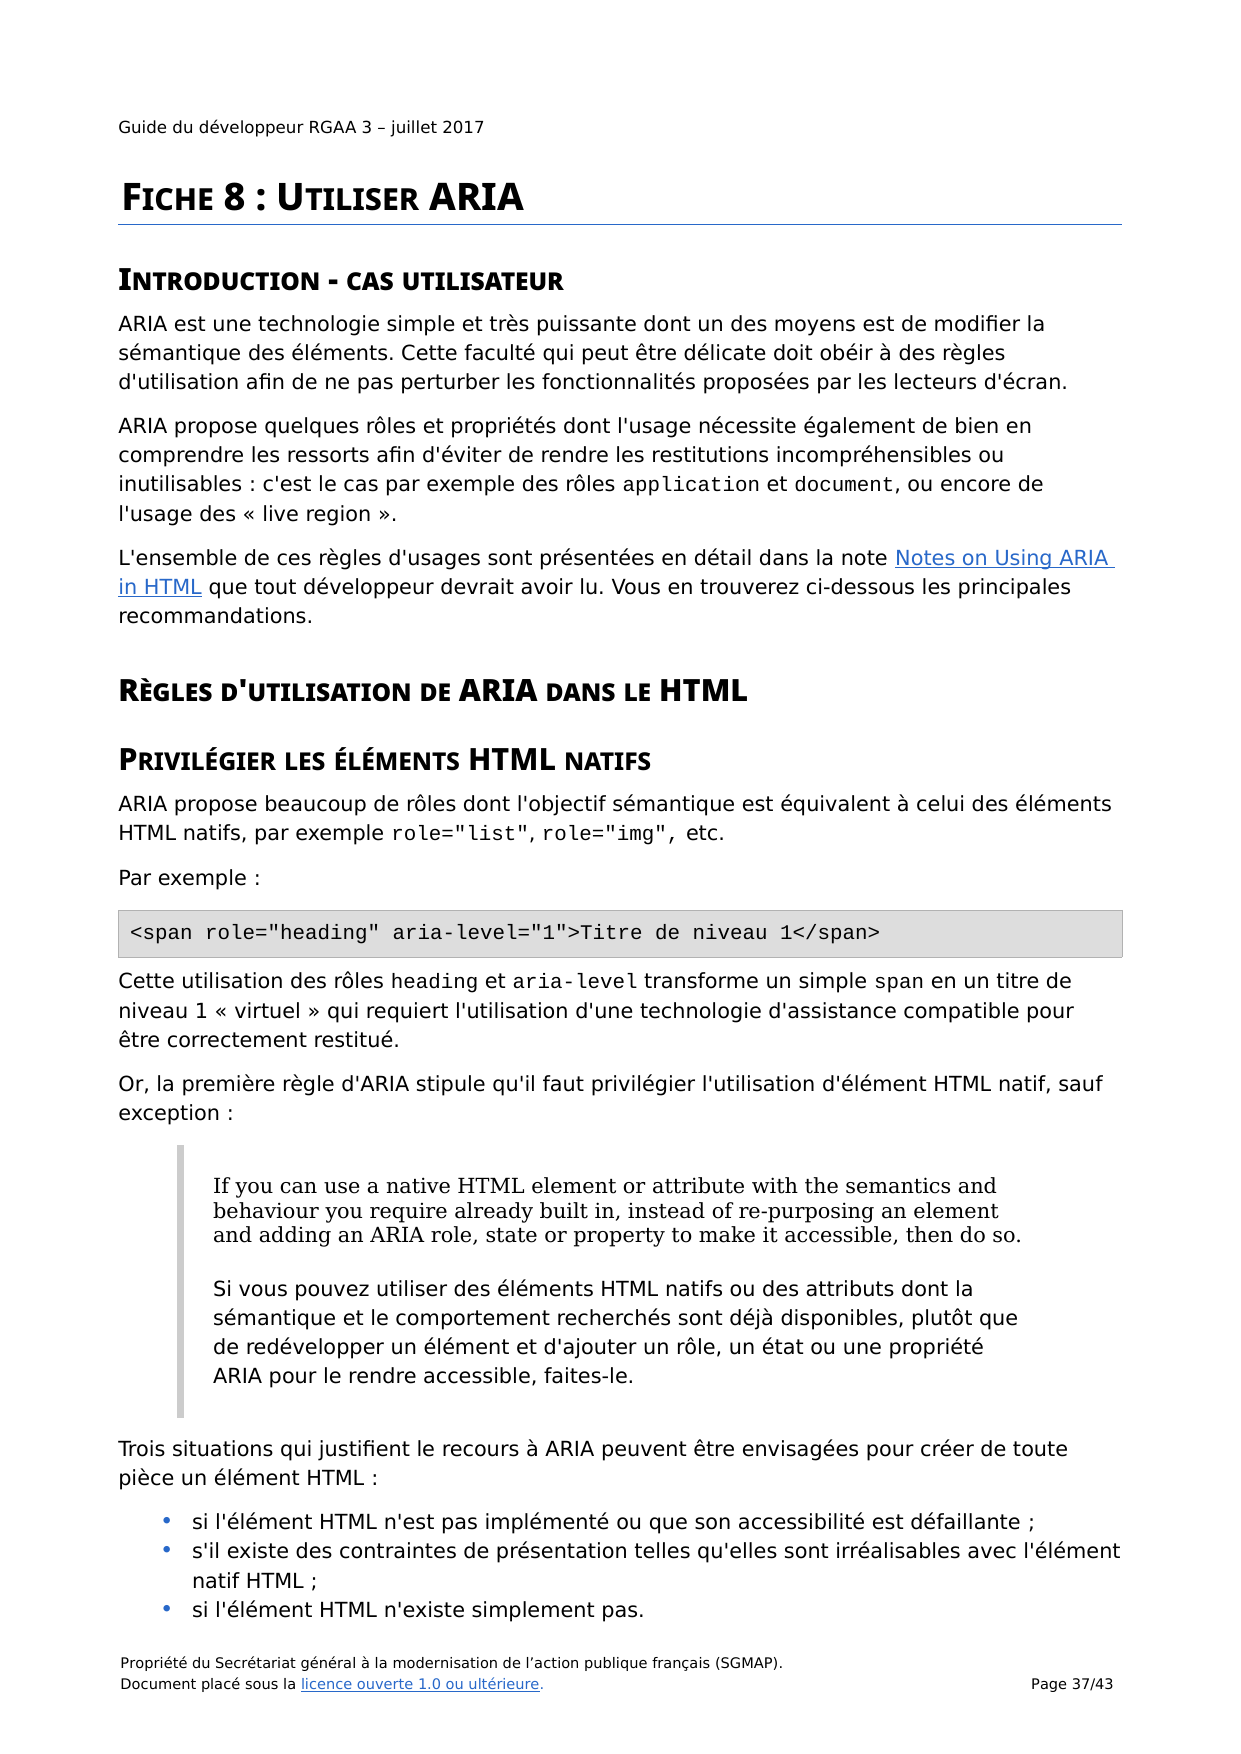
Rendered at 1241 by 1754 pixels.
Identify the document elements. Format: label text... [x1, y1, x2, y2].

list si l'élément HTML n'est pas implémenté ou que son accessibilité est défaillante ; [162, 1510, 1122, 1534]
text L'ensemble de ces règles d'usages sont présentées en détail dans la note Notes on Using ARIA in HTML que tout développeur devrait avoir lu. Vous en trouverez ci-dessous les principales recommandations. [118, 546, 1122, 628]
text ARIA propose quelques rôles et propriétés dont l'usage nécessite également de bien en comprendre les ressorts afin d'éviter de rendre les restitutions incompréhensibles ou inutilisables : c'est le cas par exemple des rôles application et document, ou encore de l'usage des « live region ». [118, 414, 1122, 527]
subtitle Introduction - cas utilisateur [118, 258, 1122, 299]
text Par exemple : [118, 866, 1122, 890]
text Si vous pouvez utiliser des éléments HTML natifs ou des attributs dont la sémantique et le comportement recherchés sont déjà disponibles, plutôt que de redévelopper un élément et d'ajouter un rôle, un état ou une propriété ARIA pour le rendre accessible, faites-le. [184, 1247, 1063, 1418]
subtitle Fiche 8 : Utiliser ARIA [118, 167, 1122, 224]
text Or, la première règle d'ARIA stipule qu'il faut privilégier l'utilisation d'élément HTML natif, sauf exception : [118, 1072, 1122, 1126]
list s'il existe des contraintes de présentation telles qu'elles sont irréalisables avec l'élément natif HTML ; [162, 1539, 1122, 1593]
subtitle Privilégier les éléments HTML natifs [118, 737, 1122, 779]
subtitle Règles d'utilisation de ARIA dans le HTML [118, 669, 1122, 710]
text If you can use a native HTML element or attribute with the semantics and behaviour you require already built in, instead of re-purposing an element and adding an ARIA role, state or property to make it accessible, then do so. [184, 1145, 1063, 1247]
text Trois situations qui justifient le recours à ARIA peuvent être envisagées pour créer de toute pièce un élément HTML : [118, 1437, 1122, 1490]
text ARIA propose beaucoup de rôles dont l'objectif sémantique est équivalent à celui des éléments HTML natifs, par exemple role="list", role="img", etc. [118, 792, 1122, 846]
text <span role="heading" aria-level="1">Titre de niveau 1</span> [119, 911, 1122, 957]
text ARIA est une technologie simple et très puissante dont un des moyens est de modifier la sémantique des éléments. Cette faculté qui peut être délicate doit obéir à des règles d'utilisation afin de ne pas perturber les fonctionnalités proposées par les lecteurs d'écran. [118, 312, 1122, 394]
list si l'élément HTML n'existe simplement pas. [162, 1598, 1122, 1623]
text Cette utilisation des rôles heading et aria-level transforme un simple span en un titre de niveau 1 « virtuel » qui requiert l'utilisation d'une technologie d'assistance compatible pour être correctement restitué. [118, 969, 1122, 1053]
